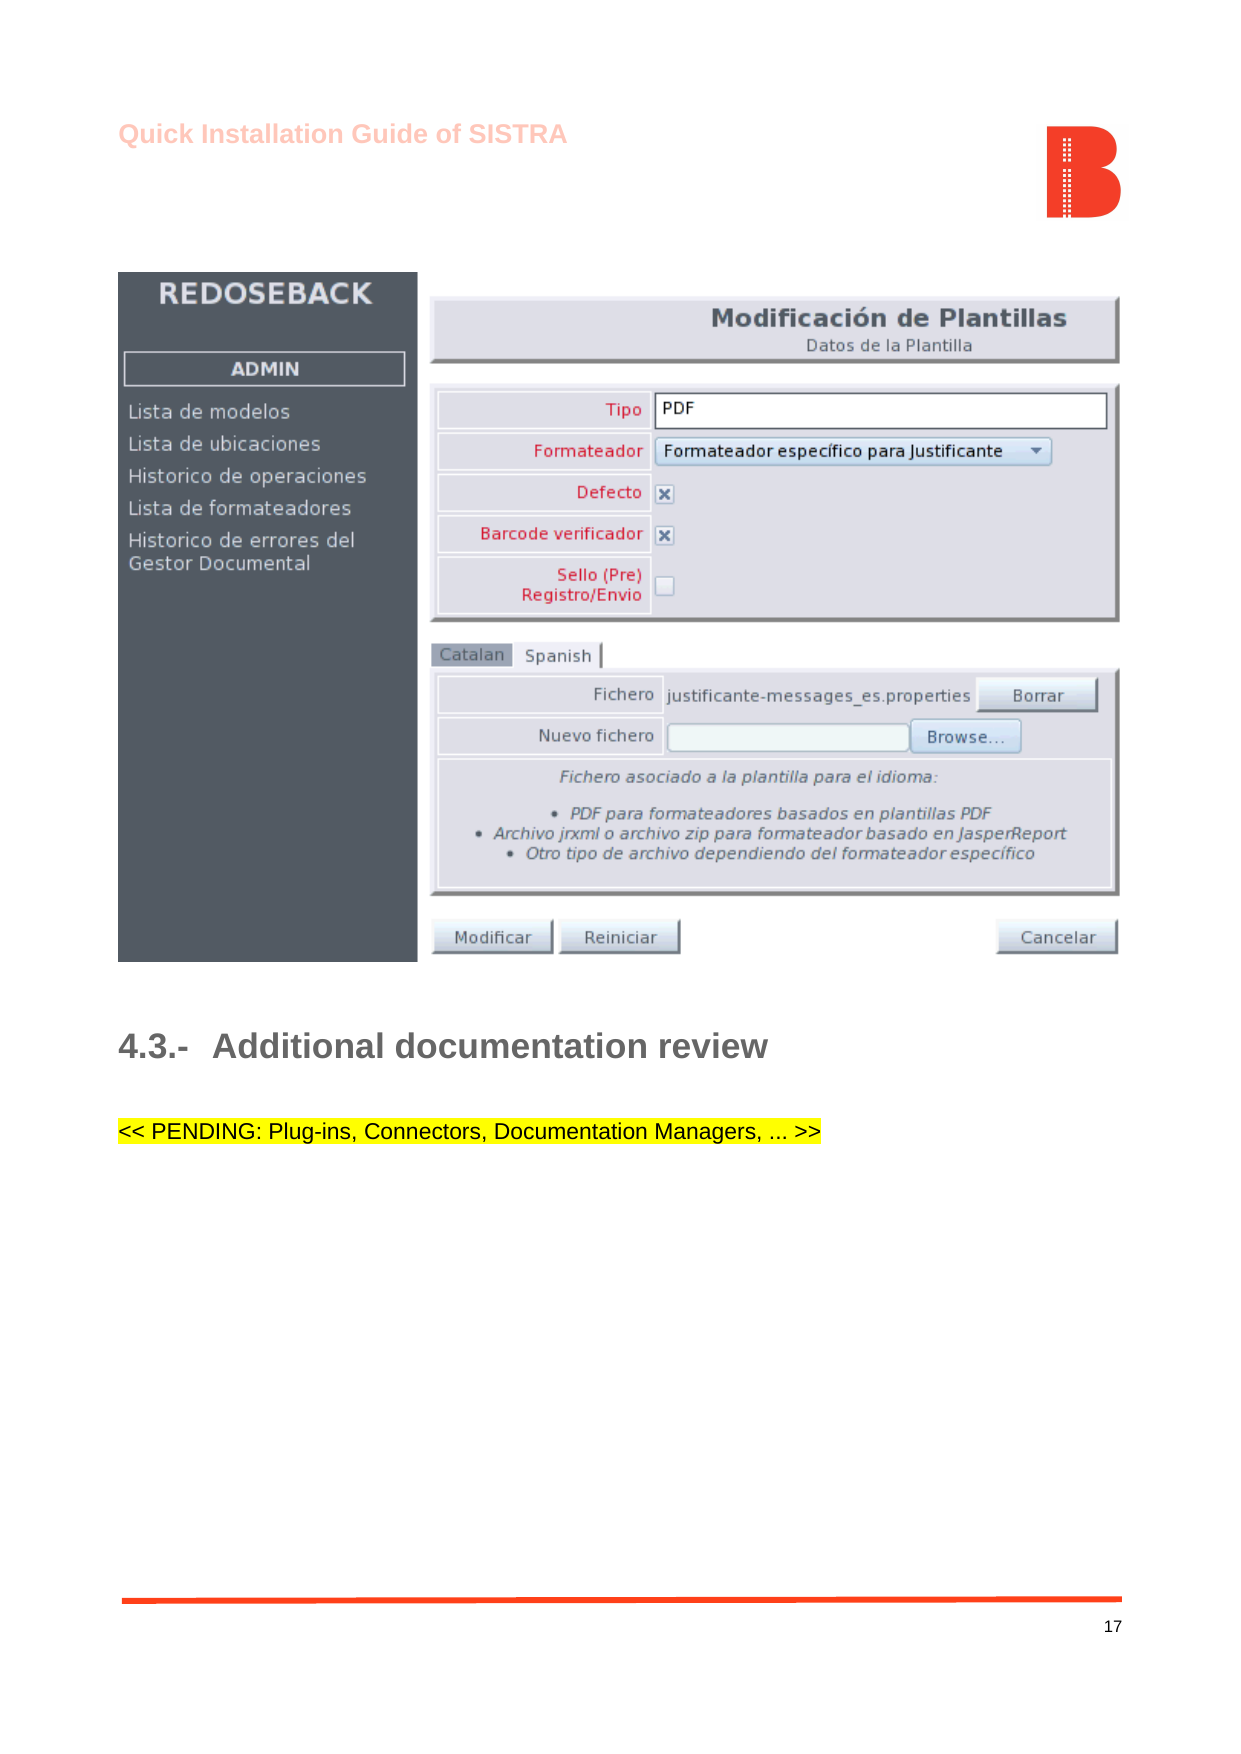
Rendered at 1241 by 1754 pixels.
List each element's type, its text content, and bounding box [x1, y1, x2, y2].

picture [118, 272, 1123, 962]
picture [1036, 124, 1130, 221]
text << PENDING: Plug-ins, Connectors, Documentation Managers, ... >> [118, 1118, 1122, 1144]
subtitle Additional documentation review [118, 1026, 1122, 1066]
